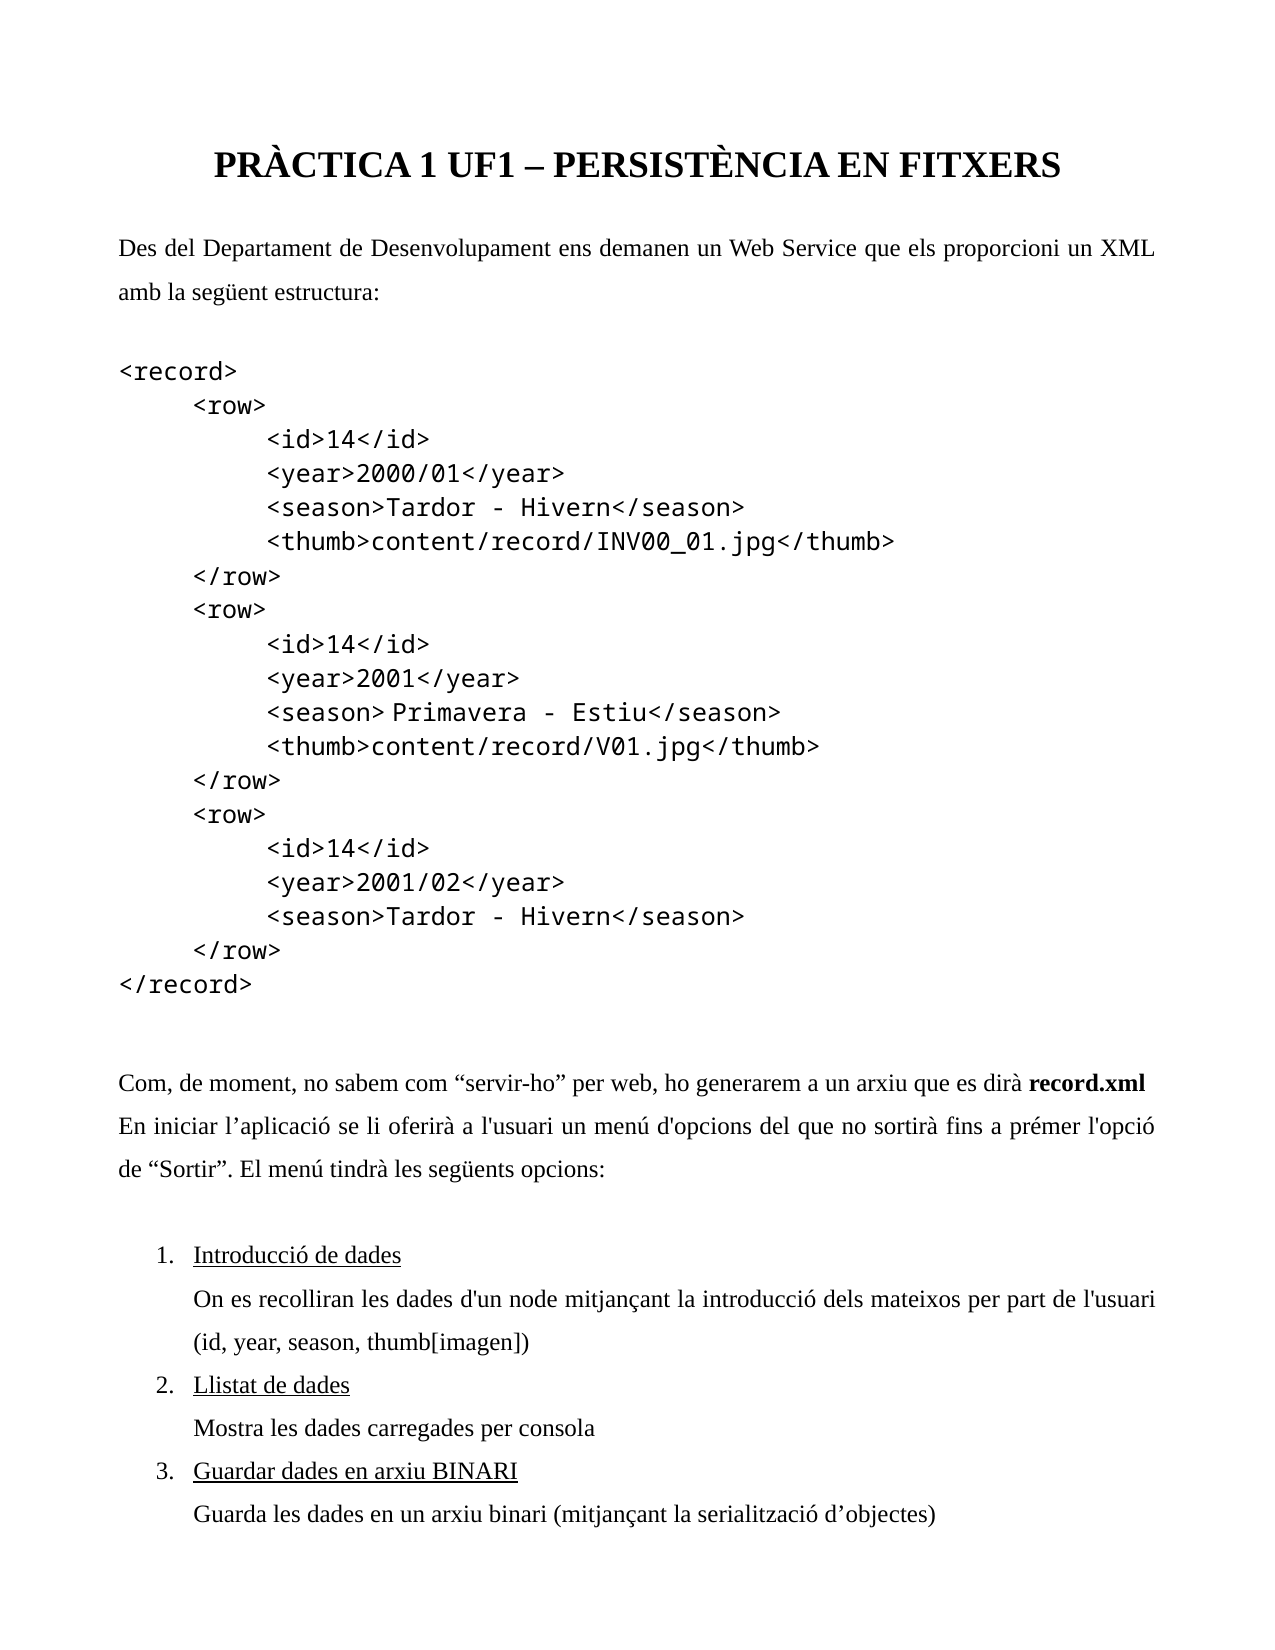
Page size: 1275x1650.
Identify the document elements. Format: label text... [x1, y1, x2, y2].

list Guardar dades en arxiu BINARI [156, 1456, 1157, 1485]
text <season>Tardor - Hivern</season> [266, 899, 1157, 933]
text <row> [192, 797, 1157, 831]
text <season> Primavera - Estiu</season> [266, 694, 1157, 728]
text <year>2001</year> [266, 660, 1157, 694]
text PRÀCTICA 1 UF1 – PERSISTÈNCIA EN FITXERS [118, 142, 1157, 185]
list On es recolliran les dades d'un node mitjançant la introducció dels mateixos per part de l'usuari (id, year, season, thumb[imagen]) [193, 1284, 1157, 1356]
text <record> [118, 354, 1157, 388]
list Introducció de dades [156, 1241, 1157, 1269]
text <year>2000/01</year> [266, 456, 1157, 490]
text </row> [192, 558, 1157, 592]
text En iniciar l’aplicació se li oferirà a l'usuari un menú d'opcions del que no sortirà fins a prémer l'opció de “Sortir”. El menú tindrà les següents opcions: [118, 1111, 1157, 1183]
text </record> [118, 967, 1157, 1001]
text <id>14</id> [266, 626, 1157, 660]
text Com, de moment, no sabem com “servir-ho” per web, ho generarem a un arxiu que es dirà record.xml [118, 1068, 1157, 1097]
text <season>Tardor - Hivern</season> [266, 490, 1157, 524]
list Llistat de dades [156, 1370, 1157, 1399]
text <id>14</id> [266, 831, 1157, 865]
text <row> [192, 592, 1157, 626]
list Guarda les dades en un arxiu binari (mitjançant la serialització d’objectes) [193, 1499, 1157, 1528]
text </row> [192, 762, 1157, 797]
text <row> [192, 388, 1157, 422]
text </row> [192, 933, 1157, 967]
text <id>14</id> [266, 422, 1157, 456]
text Des del Departament de Desenvolupament ens demanen un Web Service que els proporcioni un XML amb la següent estructura: [118, 233, 1157, 305]
text <thumb>content/record/V01.jpg</thumb> [266, 728, 1157, 762]
list Mostra les dades carregades per consola [193, 1413, 1157, 1442]
text <thumb>content/record/INV00_01.jpg</thumb> [266, 524, 1157, 558]
text <year>2001/02</year> [266, 865, 1157, 899]
